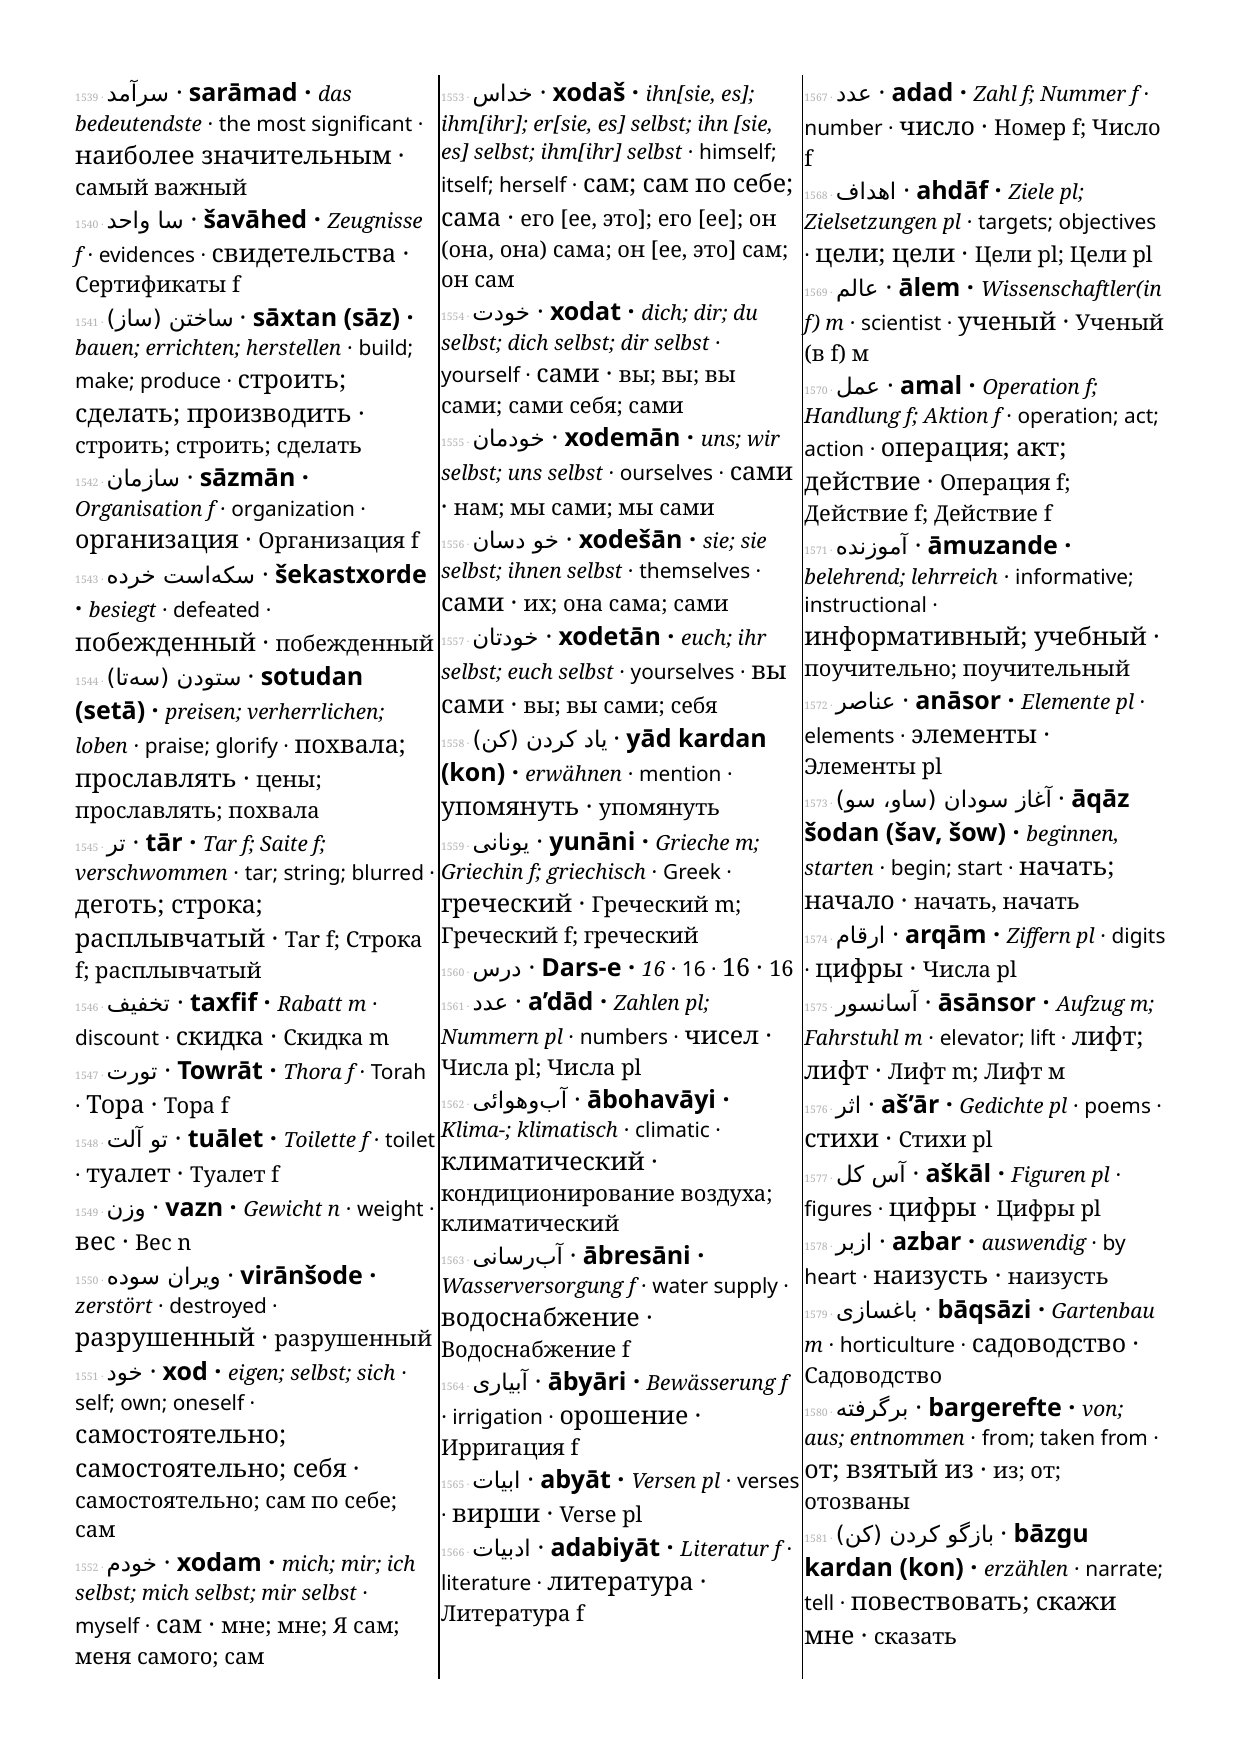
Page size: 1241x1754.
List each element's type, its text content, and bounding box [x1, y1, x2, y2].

text 1556 · خو دسان · xodešān · sie; sie selbst; ihnen selbst · themselves · сами · их; она сама; сами [441, 522, 799, 619]
text 1551 · خود · xod · eigen; selbst; sich · self; own; oneself · самостоятельно; самостоятельно; себя · самостоятельно; сам по себе; сам [75, 1354, 436, 1544]
text 1540 · سا واحد · šavāhed · Zeugnisse f · evidences · свидетельства · Сертификаты f [75, 201, 436, 299]
text 1569 · عالم · ālem · Wissenschaftler(in f) m · scientist · ученый · Ученый (в f) м [804, 269, 1166, 367]
text 1571 · آموزنده · āmuzande · belehrend; lehrreich · informative; instructional · информативный; учебный · поучительно; поучительный [804, 528, 1166, 683]
text 1557 · خودتان · xodetān · euch; ihr selbst; euch selbst · yourselves · вы сами · вы; вы сами; себя [441, 619, 799, 721]
text 1578 · ازبر · azbar · auswendig · by heart · наизусть · наизусть [804, 1223, 1166, 1291]
text 1554 · خودت · xodat · dich; dir; du selbst; dich selbst; dir selbst · yourself · сами · вы; вы; вы сами; сами себя; сами [441, 294, 799, 420]
text 1564 · آبیاری · ābyāri · Bewässerung f · irrigation · орошение · Ирригация f [441, 1364, 799, 1462]
text 1558 · یاد کردن (کن) · yād kardan (kon) · erwähnen · mention · упомянуть · упомянуть [441, 721, 799, 823]
text 1546 · تخفیف · taxfif · Rabatt m · discount · скидка · Скидка m [75, 985, 436, 1053]
text 1555 · خودمان · xodemān · uns; wir selbst; uns selbst · ourselves · сами · нам; мы сами; мы сами [441, 420, 799, 522]
text 1572 · عناصر · anāsor · Elemente pl · elements · элементы · Элементы pl [804, 683, 1166, 781]
text 1562 · آب‌وهوائی · ābohavāyi · Klima‐; klimatisch · climatic · климатический · кондиционирование воздуха; климатический [441, 1081, 799, 1238]
text 1547 · تورت · Towrāt · Thora f · Torah · Тора · Тора f [75, 1053, 436, 1121]
text 1570 · عمل · amal · Operation f; Handlung f; Aktion f · operation; act; action · операция; акт; действие · Операция f; Действие f; Действие f [804, 367, 1166, 528]
text 1539 · سرآمد · sarāmad · das bedeutendste · the most significant · наиболее значительным · самый важный [75, 75, 436, 201]
text 1559 · یونانی · yunāni · Grieche m; Griechin f; griechisch · Greek · греческий · Греческий m; Греческий f; греческий [441, 823, 799, 949]
text 1553 · خدا‌س · xodaš · ihn[sie, es]; ihm[ihr]; er[sie, es] selbst; ihn [sie, es] selbst; ihm[ihr] selbst · himself; itself; herself · сам; сам по себе; сама · его [ее, это]; его [ее]; он (она, она) сама; он [ее, это] сам; он сам [441, 75, 799, 294]
text 1568 · اهداف · ahdāf · Ziele pl; Zielsetzungen pl · targets; objectives · цели; цели · Цели pl; Цели pl [804, 173, 1166, 269]
text 1581 · بازگو کردن (کن) · bāzgu kardan (kon) · erzählen · narrate; tell · повествовать; скажи мне · сказать [804, 1516, 1166, 1652]
text 1575 · آسانسور · āsānsor · Aufzug m; Fahrstuhl m · elevator; lift · лифт; лифт · Лифт m; Лифт м [804, 985, 1166, 1087]
text 1542 · سازمان · sāzmān · Organisation f · organization · организация · Организация f [75, 460, 436, 556]
text 1552 · خودم · xodam · mich; mir; ich selbst; mich selbst; mir selbst · myself · сам · мне; мне; Я сам; меня самого; сам [75, 1544, 436, 1671]
text 1573 · آغاز سودان (ساو، سو) · āqāz šodan (šav, šow) · beginnen, starten · begin; start · начать; начало · начать, начать [804, 781, 1166, 917]
text 1566 · ادبیات · adabiyāt · Literatur f · literature · литература · Литература f [441, 1530, 799, 1628]
text 1576 · اثر · aš’ār · Gedichte pl · poems · стихи · Стихи pl [804, 1087, 1166, 1155]
text 1549 · وزن · vazn · Gewicht n · weight · вес · Вес n [75, 1189, 436, 1257]
text 1560 · درس · Dars-e · 16 · 16 · 16 · 16 [441, 949, 799, 983]
text 1561 · عدد · a’dād · Zahlen pl; Nummern pl · numbers · чисел · Числа pl; Числа pl [441, 983, 799, 1081]
text 1577 · آس کل · aškāl · Figuren pl · figures · цифры · Цифры pl [804, 1155, 1166, 1223]
text 1541 · ساختن (ساز) · sāxtan (sāz) · bauen; errichten; herstellen · build; make; produce · строить; сделать; производить · строить; строить; сделать [75, 299, 436, 460]
text 1544 · ستودن (سه‌تا) · sotudan (setā) · preisen; verherrlichen; loben · praise; glorify · похвала; прославлять · цены; прославлять; похвала [75, 658, 436, 824]
text 1543 · سکه‌‌است خرده · šekastxorde · besiegt · defeated · побежденный · побежденный [75, 556, 436, 658]
text 1580 · برگرفته · bargerefte · von; aus; entnommen · from; taken from · от; взятый из · из; от; отозваны [804, 1389, 1166, 1516]
text 1579 · باغسازی · bāqsāzi · Gartenbau m · horticulture · садоводство · Садоводство [804, 1291, 1166, 1389]
text 1545 · تر · tār · Tar f; Saite f; verschwommen · tar; string; blurred · деготь; строка; расплывчатый · Tar f; Строка f; расплывчатый [75, 824, 436, 985]
text 1563 · آب‌رسانی · ābresāni · Wasserversorgung f · water supply · водоснабжение · Водоснабжение f [441, 1238, 799, 1364]
text 1567 · عدد · adad · Zahl f; Nummer f · number · число · Номер f; Число f [804, 75, 1166, 173]
text 1550 · ویران سوده · virānšode · zerstört · destroyed · разрушенный · разрушенный [75, 1257, 436, 1354]
text 1565 · ابیات · abyāt · Versen pl · verses · вирши · Verse pl [441, 1462, 799, 1530]
text 1548 · تو آلت · tuālet · Toilette f · toilet · туалет · Туалет f [75, 1121, 436, 1189]
text 1574 · ارقام · arqām · Ziffern pl · digits · цифры · Числа pl [804, 917, 1166, 985]
